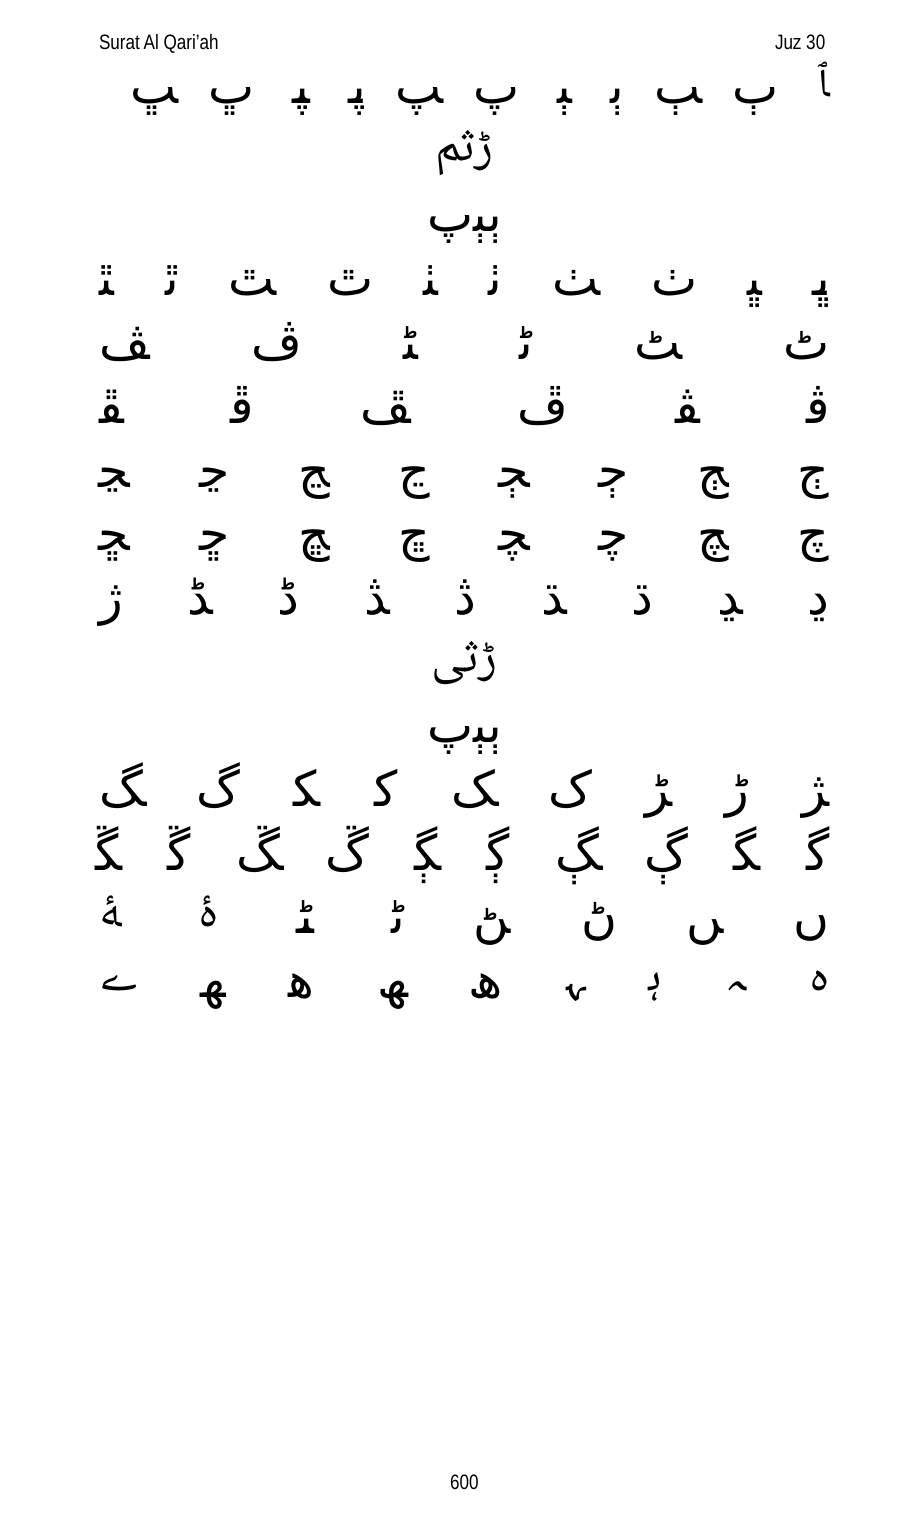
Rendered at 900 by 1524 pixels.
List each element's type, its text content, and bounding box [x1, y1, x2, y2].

text ﮔ ﮕ ﮖ ﮗ ﮘ ﮙ ﮚ ﮛ ﮜ ﮝ [99, 826, 829, 890]
text ﭔﭕﭖ [99, 698, 829, 762]
text ﭑ ﭒ ﭓ ﭔ ﭕ ﭖ ﭗ ﭘ ﭙ ﭚ ﭛ [99, 60, 829, 124]
text ﭦ ﭧ ﭨ ﭩ ﭪ ﭫ [99, 315, 829, 379]
text ﭔﭕﭖ [99, 188, 829, 252]
text ﭲ ﭳ ﭴ ﭵ ﭶ ﭷ ﭸ ﭹ [99, 443, 829, 507]
text ﮂ ﮃ ﮄ ﮅ ﮆ ﮇ ﮈ ﮉ ﮊ [99, 571, 829, 635]
text ﭬ ﭭ ﭮ ﭯ ﭰ ﭱ [99, 379, 829, 443]
text ﮌﰒ [99, 124, 829, 188]
text ﭜ ﭝ ﭞ ﭟ ﭠ ﭡ ﭢ ﭣ ﭤ ﭥ [99, 252, 829, 315]
text ﮞ ﮟ ﮠ ﮡ ﮢ ﮣ ﮤ ﮥ [99, 890, 829, 954]
text ﮦ ﮧ ﮨ ﮩ ﮪ ﮫ ﮬ ﮭ ﮮ [99, 954, 829, 1018]
text ﮌﰓ [99, 635, 829, 698]
text ﮋ ﮌ ﮍ ﮎ ﮏ ﮐ ﮑ ﮒ ﮓ [99, 762, 829, 826]
text ﭺ ﭻ ﭼ ﭽ ﭾ ﭿ ﮀ ﮁ [99, 507, 829, 571]
